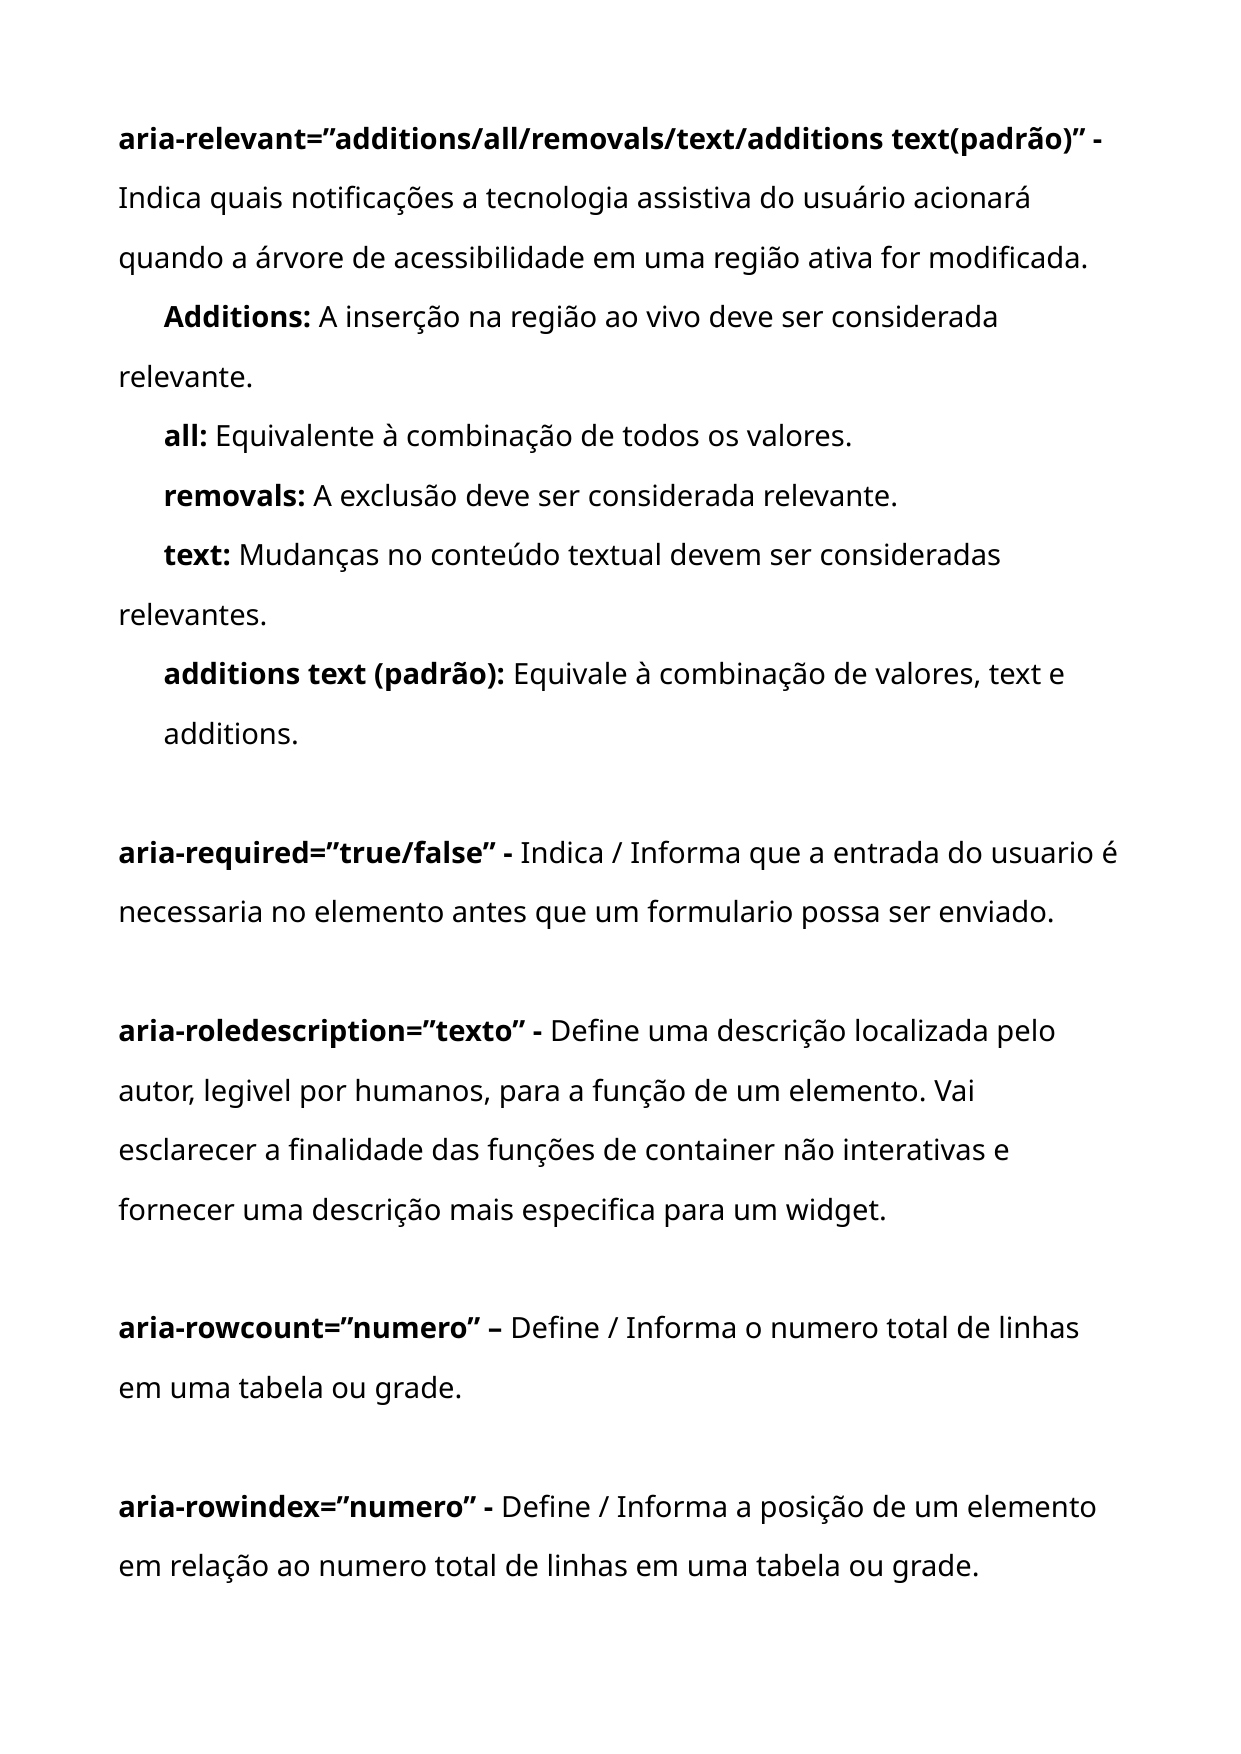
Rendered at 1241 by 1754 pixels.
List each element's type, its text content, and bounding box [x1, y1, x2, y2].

text additions text (padrão): Equivale à combinação de valores, text e [118, 653, 1122, 693]
text aria-roledescription=”texto” - Define uma descrição localizada pelo autor, legivel por humanos, para a função de um elemento. Vai esclarecer a finalidade das funções de container não interativas e fornecer uma descrição mais especifica para um widget. [118, 1010, 1122, 1228]
text aria-required=”true/false” - Indica / Informa que a entrada do usuario é necessaria no elemento antes que um formulario possa ser enviado. [118, 832, 1122, 931]
text aria-relevant=”additions/all/removals/text/additions text(padrão)” - Indica quais notificações a tecnologia assistiva do usuário acionará quando a árvore de acessibilidade em uma região ativa for modificada. [118, 118, 1122, 277]
text Additions: A inserção na região ao vivo deve ser considerada relevante. [118, 297, 1122, 396]
text text: Mudanças no conteúdo textual devem ser consideradas relevantes. [118, 534, 1122, 634]
text all: Equivalente à combinação de todos os valores. [118, 416, 1122, 455]
text aria-rowcount=”numero” – Define / Informa o numero total de linhas em uma tabela ou grade. [118, 1308, 1122, 1407]
text removals: A exclusão deve ser considerada relevante. [118, 475, 1122, 515]
text aria-rowindex=”numero” - Define / Informa a posição de um elemento em relação ao numero total de linhas em uma tabela ou grade. [118, 1486, 1122, 1585]
text additions. [118, 713, 1122, 753]
